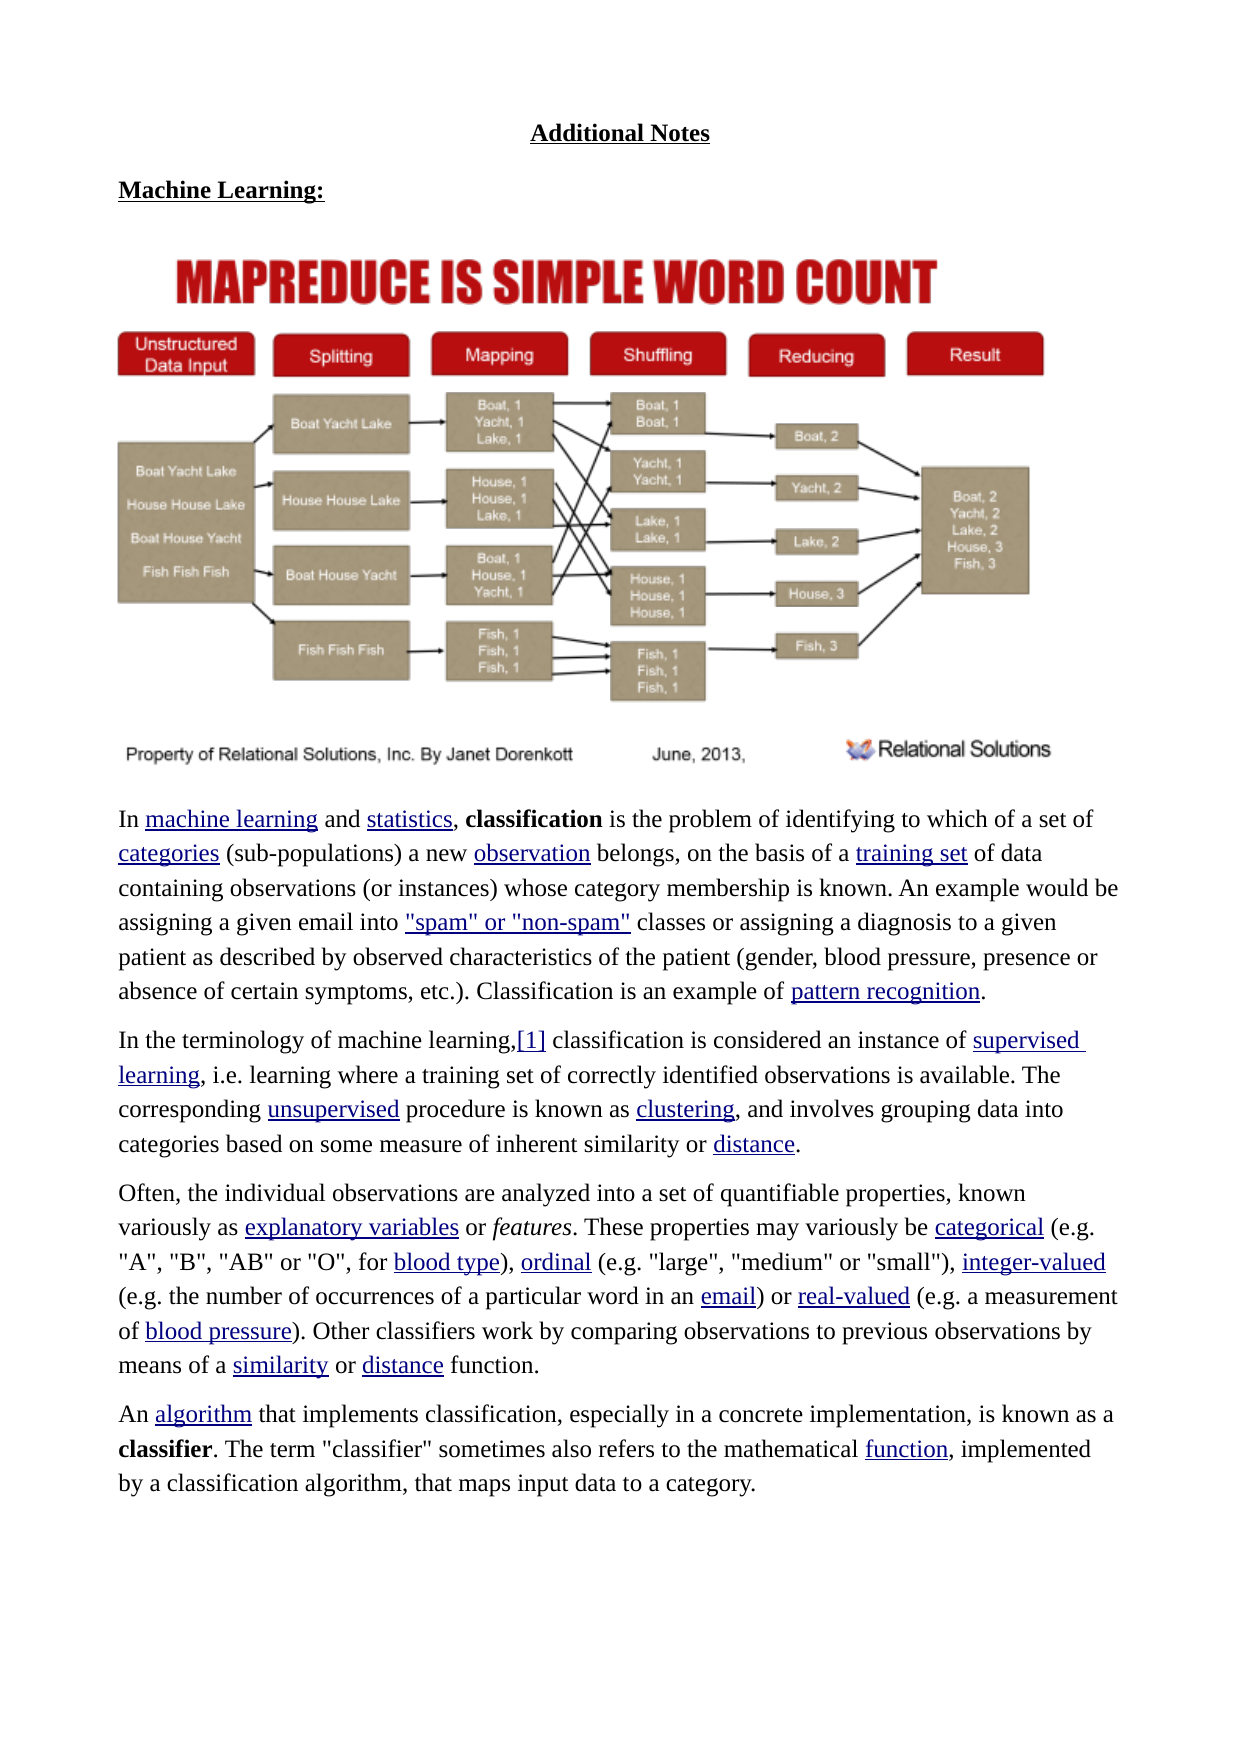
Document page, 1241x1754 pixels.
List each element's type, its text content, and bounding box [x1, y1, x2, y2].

text Additional Notes [118, 118, 1122, 147]
text In machine learning and statistics, classification is the problem of identifying to which of a set of categories (sub-populations) a new observation belongs, on the basis of a training set of data containing observations (or instances) whose category membership is known. An example would be assigning a given email into "spam" or "non-spam" classes or assigning a diagnosis to a given patient as described by observed characteristics of the patient (gender, blood pressure, presence or absence of certain symptoms, etc.). Classification is an example of pattern recognition. [118, 804, 1122, 1005]
text Often, the individual observations are analyzed into a set of quantifiable properties, known variously as explanatory variables or features. These properties may variously be categorical (e.g. "A", "B", "AB" or "O", for blood type), ordinal (e.g. "large", "medium" or "small"), integer-valued (e.g. the number of occurrences of a particular word in an email) or real-valued (e.g. a measurement of blood pressure). Other classifiers work by comparing observations to previous observations by means of a similarity or distance function. [118, 1178, 1122, 1379]
text Machine Learning: [118, 176, 1122, 204]
text An algorithm that implements classification, especially in a concrete implementation, is known as a classifier. The term "classifier" sometimes also refers to the mathematical function, implemented by a classification algorithm, that maps input data to a category. [118, 1399, 1122, 1497]
text In the terminology of machine learning,[1] classification is considered an instance of supervised learning, i.e. learning where a training set of correctly identified observations is available. The corresponding unsupervised procedure is known as clustering, and involves grouping data into categories based on some measure of inherent similarity or distance. [118, 1026, 1122, 1158]
picture [115, 233, 1053, 776]
